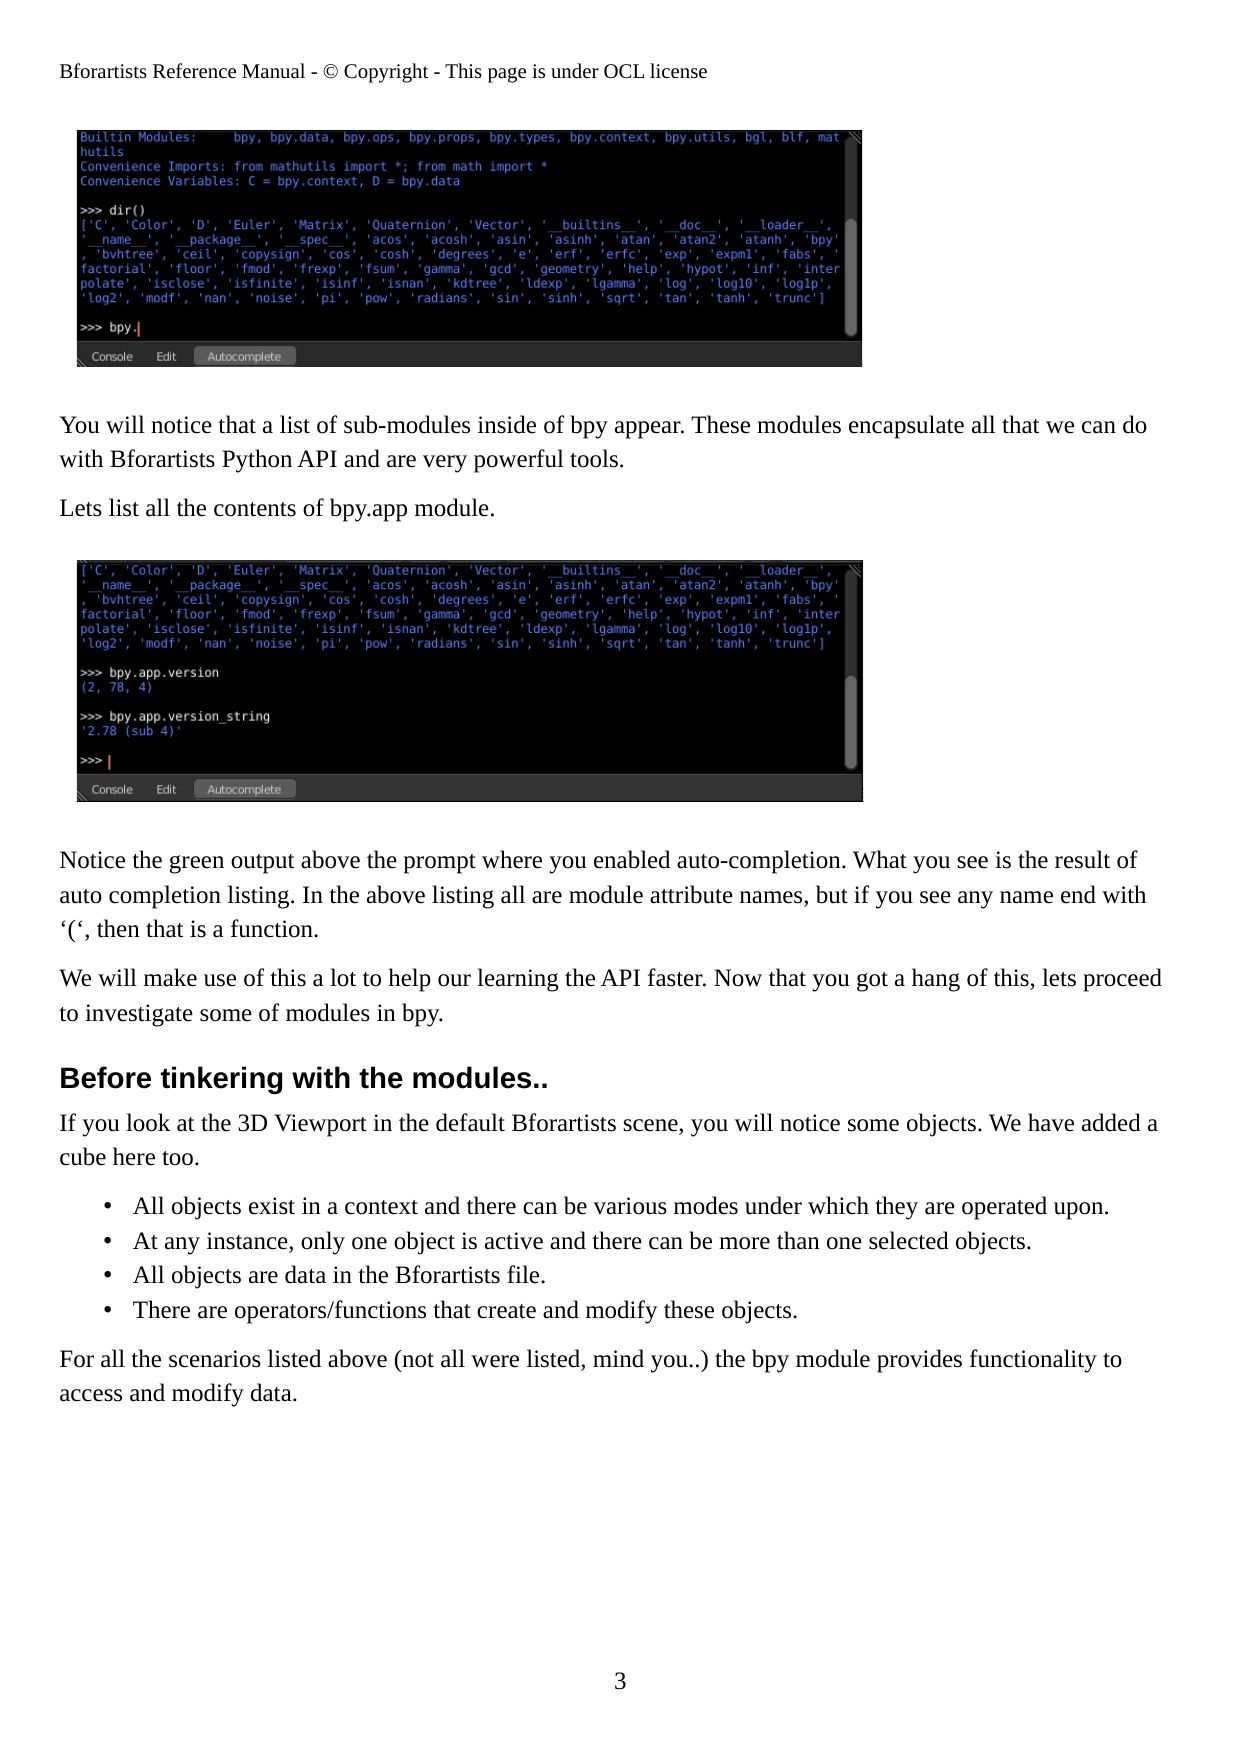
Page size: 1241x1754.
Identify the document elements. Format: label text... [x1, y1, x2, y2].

subtitle Before tinkering with the modules.. [59, 1061, 1181, 1095]
text If you look at the 3D Viewport in the default Bforartists scene, you will notice some objects. We have added a cube here too. [59, 1108, 1181, 1171]
text Notice the green output above the prompt where you enabled auto-completion. What you see is the result of auto completion listing. In the above listing all are module attribute names, but if you see any name end with ‘(‘, then that is a function. [59, 845, 1181, 943]
list There are operators/functions that create and modify these objects. [103, 1295, 1181, 1323]
list At any instance, only one object is active and there can be more than one selected objects. [103, 1226, 1181, 1254]
picture [76, 560, 864, 802]
picture [76, 130, 863, 367]
list All objects exist in a context and there can be various modes under which they are operated upon. [103, 1191, 1181, 1220]
text Lets list all the contents of bpy.app module. [59, 493, 1181, 522]
text We will make use of this a lot to help our learning the API faster. Now that you got a hang of this, lets proceed to investigate some of modules in bpy. [59, 963, 1181, 1027]
text For all the scenarios listed above (not all were listed, mind you..) the bpy module provides functionality to access and modify data. [59, 1344, 1181, 1407]
list All objects are data in the Bforartists file. [103, 1260, 1181, 1289]
text You will notice that a list of sub-modules inside of bpy appear. These modules encapsulate all that we can do with Bforartists Python API and are very powerful tools. [59, 410, 1181, 473]
